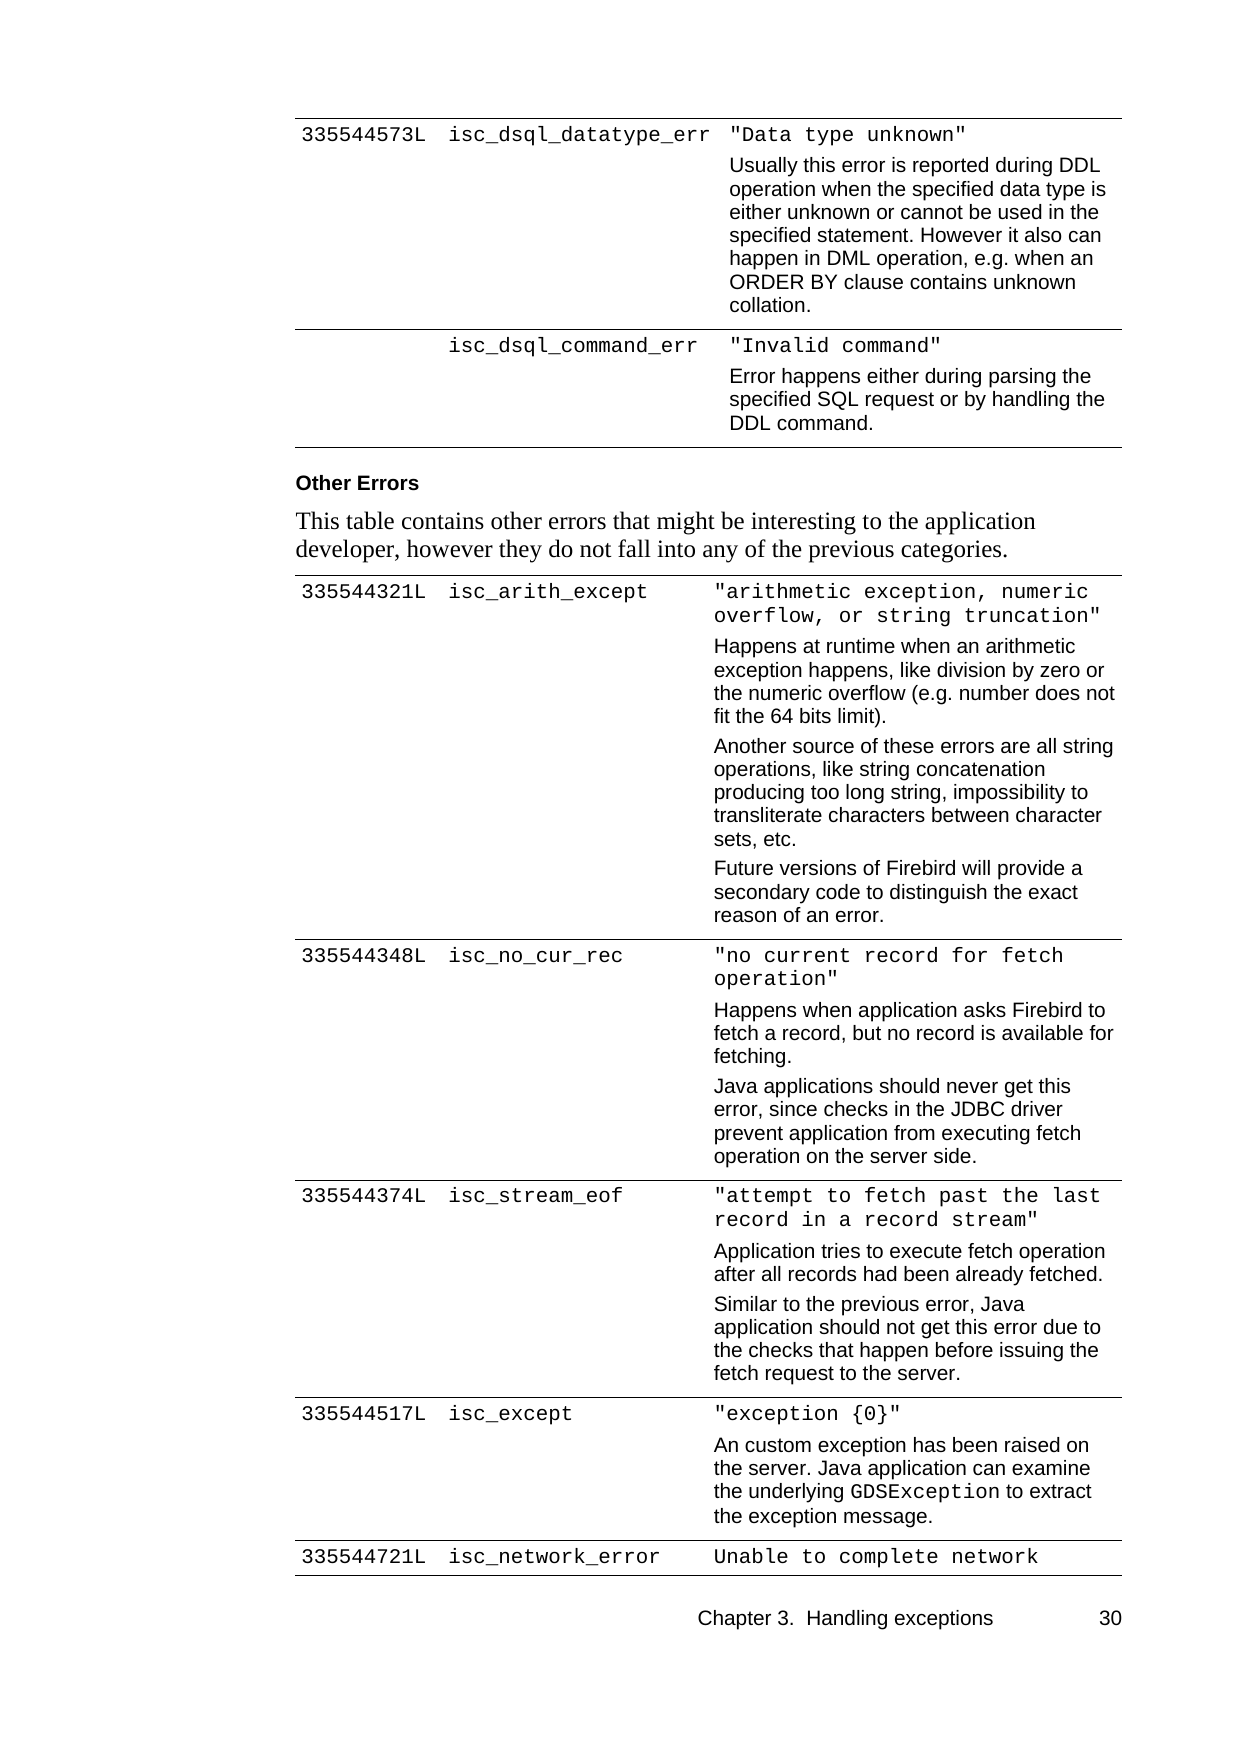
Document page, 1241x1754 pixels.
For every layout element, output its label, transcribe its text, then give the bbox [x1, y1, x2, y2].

table_header "arithmetic exception, numeric overflow, or string truncation" Happens at runtime when an arithmetic exception happens, like division by zero or the numeric overflow (e.g. number does not fit the 64 bits limit). Another source of these errors are all string operations, like string concatenation producing too long string, impossibility to transliterate characters between character sets, etc. Future versions of Firebird will provide a secondary code to distinguish the exact reason of an error. [708, 576, 1122, 939]
table_cell 335544517L [295, 1398, 442, 1540]
text This table contains other errors that might be interesting to the application developer, however they do not fall into any of the previous categories. [295, 507, 1122, 563]
table_cell "no current record for fetch operation" Happens when application asks Firebird to fetch a record, but no record is available for fetching. Java applications should never get this error, since checks in the JDBC driver prevent application from executing fetch operation on the server side. [708, 940, 1122, 1180]
table_cell "Invalid command" Error happens either during parsing the specified SQL request or by handling the DDL command. [723, 330, 1122, 447]
table_header isc_dsql_datatype_err [442, 119, 723, 329]
table_header 335544321L [295, 576, 442, 939]
table_cell isc_stream_eof [442, 1181, 708, 1397]
table_header "Data type unknown" Usually this error is reported during DDL operation when the specified data type is either unknown or cannot be used in the specified statement. However it also can happen in DML operation, e.g. when an ORDER BY clause contains unknown collation. [723, 119, 1122, 329]
table_cell isc_dsql_command_err [442, 330, 723, 447]
table_header 335544573L [295, 119, 442, 329]
table_cell 335544348L [295, 940, 442, 1180]
subtitle Other Errors [295, 472, 1122, 495]
table_cell Unable to complete network [708, 1541, 1122, 1575]
table_cell "exception {0}" An custom exception has been raised on the server. Java application can examine the underlying GDSException to extract the exception message. [708, 1398, 1122, 1540]
table_cell isc_network_error [442, 1541, 708, 1575]
table_cell isc_no_cur_rec [442, 940, 708, 1180]
table_cell isc_except [442, 1398, 708, 1540]
table_cell 335544374L [295, 1181, 442, 1397]
table_cell [295, 330, 442, 447]
table_header isc_arith_except [442, 576, 708, 939]
table_cell "attempt to fetch past the last record in a record stream" Application tries to execute fetch operation after all records had been already fetched. Similar to the previous error, Java application should not get this error due to the checks that happen before issuing the fetch request to the server. [708, 1181, 1122, 1397]
table_cell 335544721L [295, 1541, 442, 1575]
